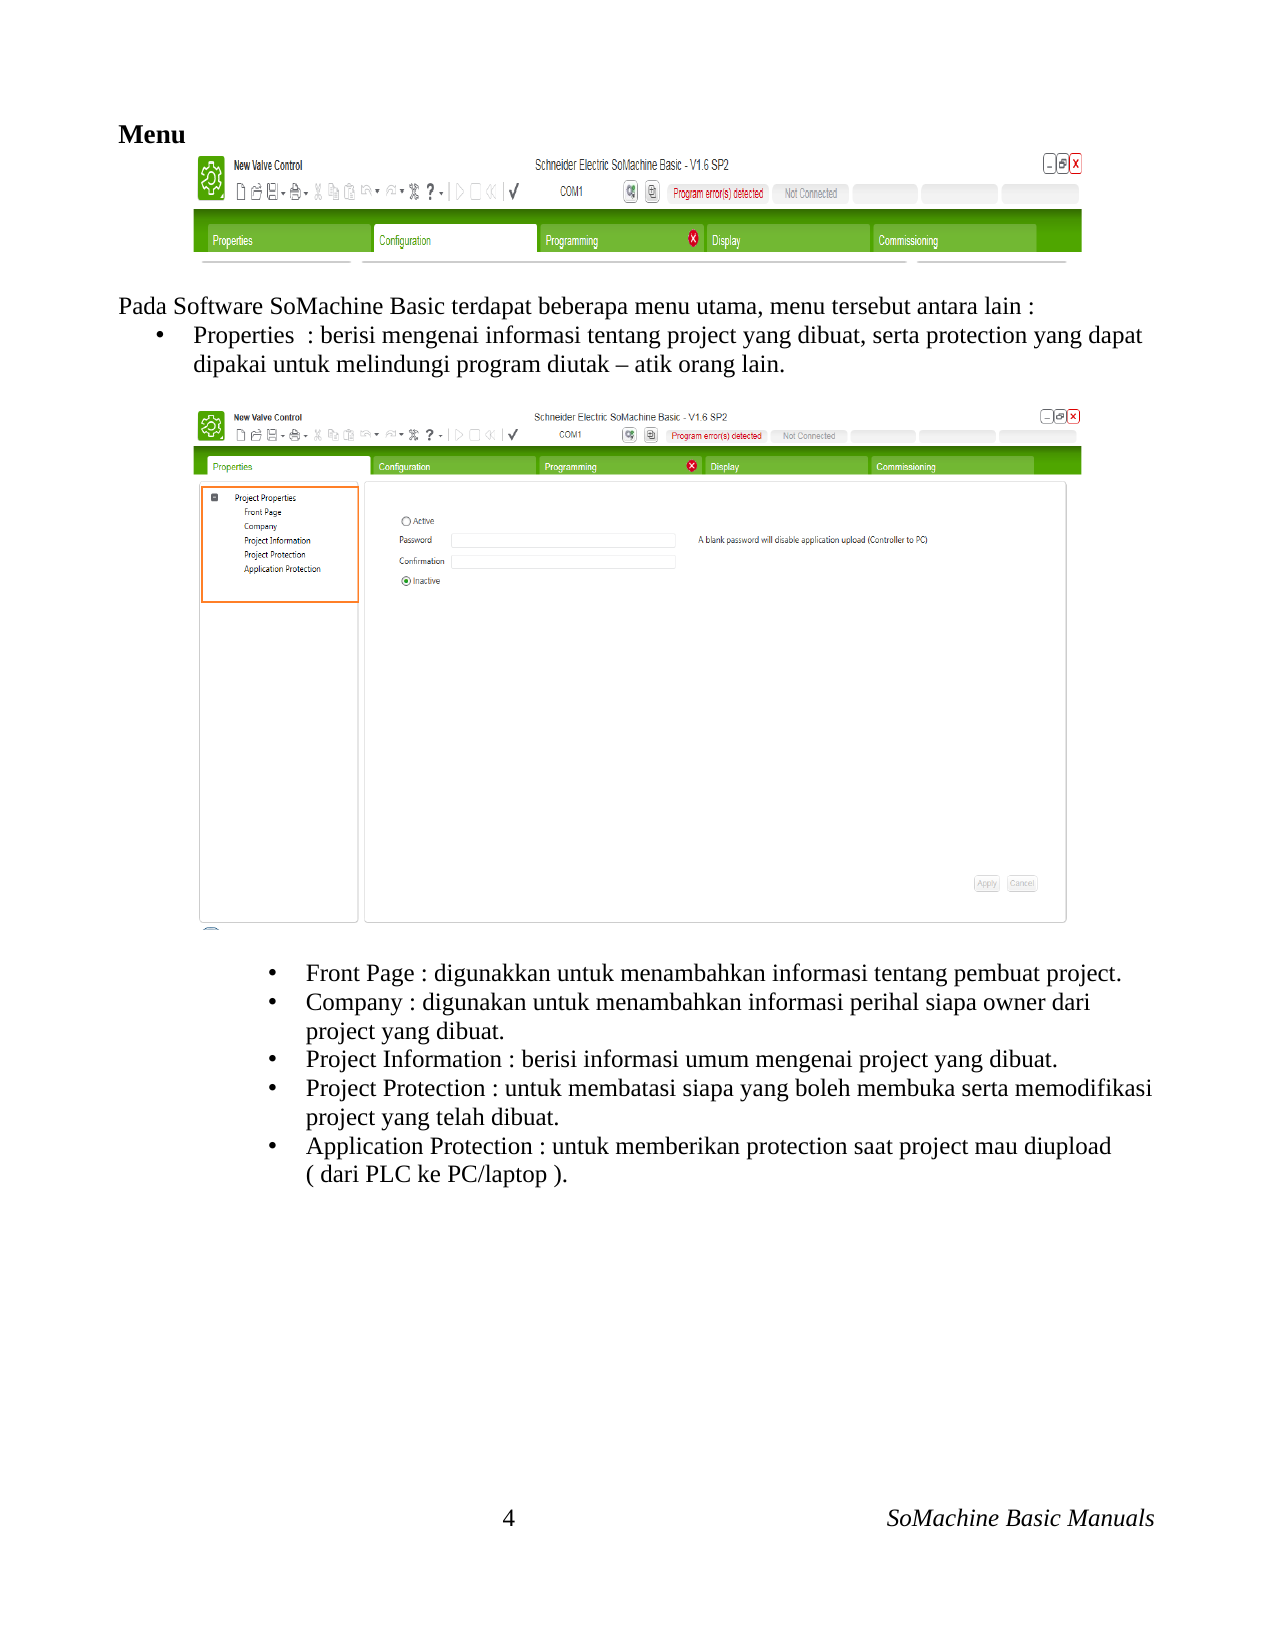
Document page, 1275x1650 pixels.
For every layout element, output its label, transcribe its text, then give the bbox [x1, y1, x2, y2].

list Properties : berisi mengenai informasi tentang project yang dibuat, serta protection yang dapat dipakai untuk melindungi program diutak – atik orang lain. [156, 320, 1157, 377]
text Pada Software SoMachine Basic terdapat beberapa menu utama, menu tersebut antara lain : [118, 291, 1157, 320]
picture [193, 149, 1082, 263]
text Menu [118, 118, 1157, 149]
list Project Protection : untuk membatasi siapa yang boleh membuka serta memodifikasi project yang telah dibuat. [268, 1073, 1157, 1131]
list Project Information : berisi informasi umum mengenai project yang dibuat. [268, 1044, 1157, 1073]
list Front Page : digunakkan untuk menambahkan informasi tentang pembuat project. [268, 958, 1157, 987]
list Company : digunakan untuk menambahkan informasi perihal siapa owner dari project yang dibuat. [268, 987, 1157, 1044]
picture [193, 406, 1082, 930]
list Application Protection : untuk memberikan protection saat project mau diupload ( dari PLC ke PC/laptop ). [268, 1131, 1157, 1188]
